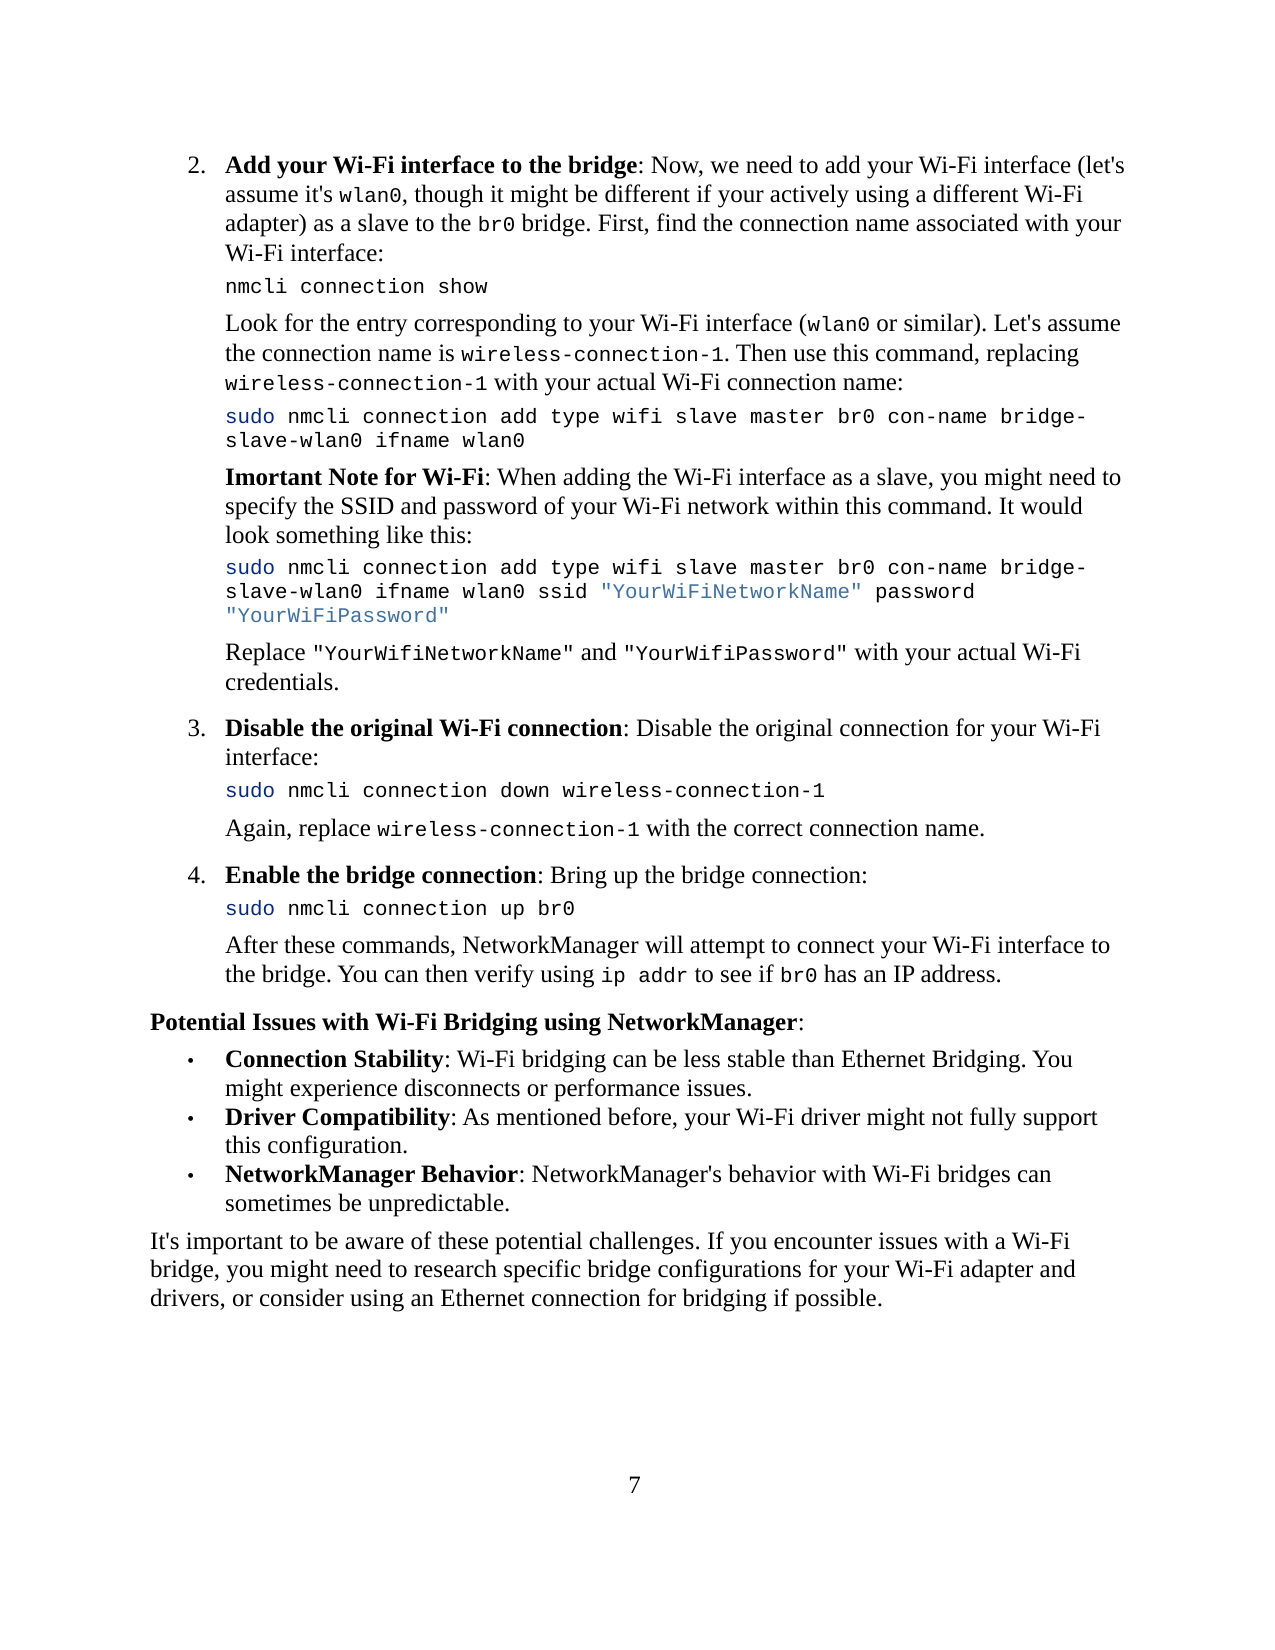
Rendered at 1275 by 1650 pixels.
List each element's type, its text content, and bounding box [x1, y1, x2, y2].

list Again, replace wireless-connection-1 with the correct connection name. [187, 813, 1125, 842]
list sudo nmcli connection down wireless-connection-1 [187, 780, 1125, 804]
list sudo nmcli connection add type wifi slave master br0 con-name bridge-slave-wlan0 ifname wlan0 ssid "YourWiFiNetworkName" password "YourWiFiPassword" [187, 557, 1125, 628]
list NetworkManager Behavior: NetworkManager's behavior with Wi-Fi bridges can sometimes be unpredictable. [187, 1159, 1125, 1217]
list sudo nmcli connection up br0 [187, 898, 1125, 921]
list Driver Compatibility: As mentioned before, your Wi-Fi driver might not fully support this configuration. [187, 1102, 1125, 1159]
list Look for the entry corresponding to your Wi-Fi interface (wlan0 or similar). Let's assume the connection name is wireless-connection-1. Then use this command, replacing wireless-connection-1 with your actual Wi-Fi connection name: [187, 308, 1125, 397]
list Disable the original Wi-Fi connection: Disable the original connection for your Wi-Fi interface: [187, 713, 1125, 771]
list Imortant Note for Wi-Fi: When adding the Wi-Fi interface as a slave, you might need to specify the SSID and password of your Wi-Fi network within this command. It would look something like this: [187, 462, 1125, 548]
text Potential Issues with Wi-Fi Bridging using NetworkManager: [150, 1007, 1125, 1035]
list sudo nmcli connection add type wifi slave master br0 con-name bridge-slave-wlan0 ifname wlan0 [187, 406, 1125, 453]
list Enable the bridge connection: Bring up the bridge connection: [187, 860, 1125, 889]
list nmcli connection show [187, 276, 1125, 299]
list Add your Wi-Fi interface to the bridge: Now, we need to add your Wi-Fi interface (let's assume it's wlan0, though it might be different if your actively using a different Wi-Fi adapter) as a slave to the br0 bridge. First, find the connection name associated with your Wi-Fi interface: [187, 150, 1125, 267]
text It's important to be aware of these potential challenges. If you encounter issues with a Wi-Fi bridge, you might need to research specific bridge configurations for your Wi-Fi adapter and drivers, or consider using an Ethernet connection for bridging if possible. [150, 1226, 1125, 1312]
list Replace "YourWifiNetworkName" and "YourWifiPassword" with your actual Wi-Fi credentials. [187, 637, 1125, 696]
list Connection Stability: Wi-Fi bridging can be less stable than Ethernet Bridging. You might experience disconnects or performance issues. [187, 1044, 1125, 1102]
list After these commands, NetworkManager will attempt to connect your Wi-Fi interface to the bridge. You can then verify using ip addr to see if br0 has an IP address. [187, 930, 1125, 989]
